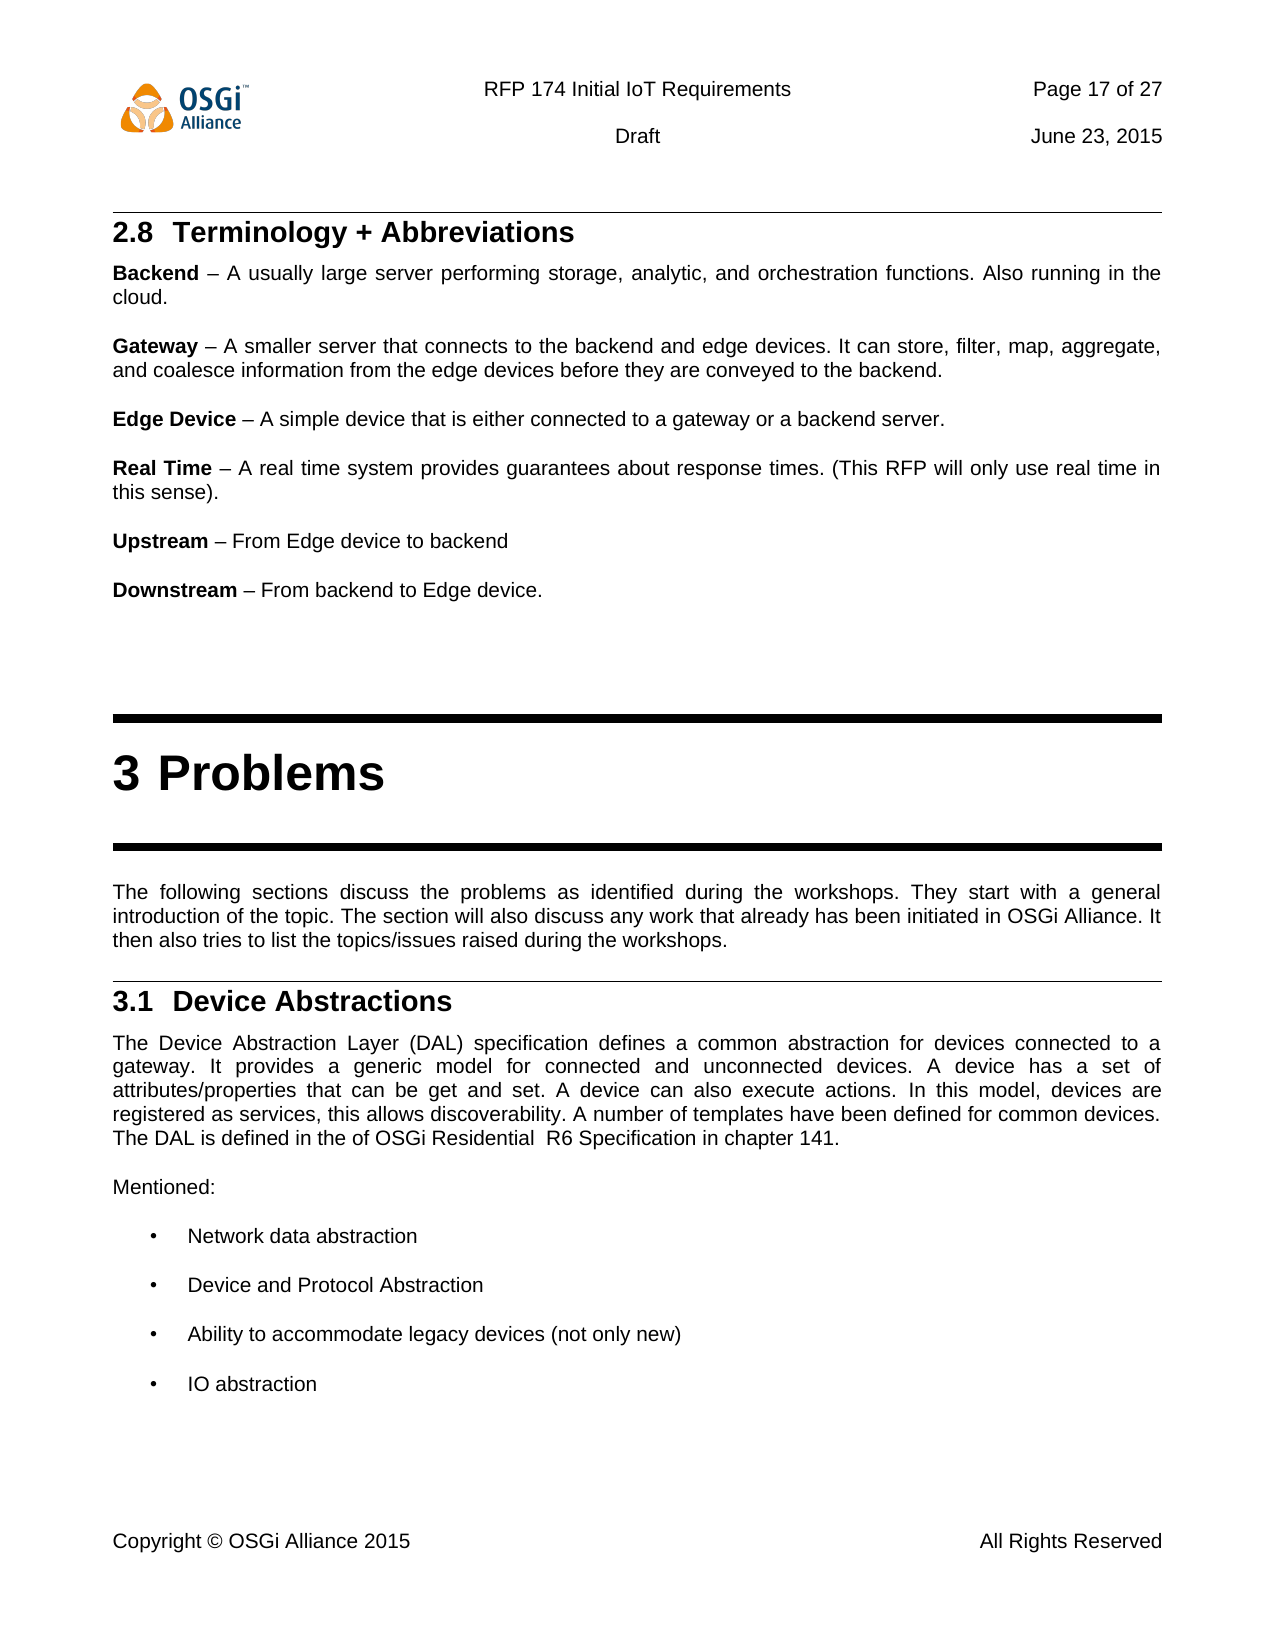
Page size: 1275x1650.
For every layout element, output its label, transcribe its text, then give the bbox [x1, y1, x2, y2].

text Backend – A usually large server performing storage, analytic, and orchestration functions. Also running in the cloud. [112, 261, 1162, 309]
list Device and Protocol Abstraction [150, 1273, 1162, 1297]
text The following sections discuss the problems as identified during the workshops. They start with a general introduction of the topic. The section will also discuss any work that already has been initiated in OSGi Alliance. It then also tries to list the topics/issues raised during the workshops. [112, 880, 1162, 952]
list IO abstraction [150, 1371, 1162, 1395]
text Gateway – A smaller server that connects to the backend and edge devices. It can store, filter, map, aggregate, and coalesce information from the edge devices before they are conveyed to the backend. [112, 334, 1162, 382]
list Ability to accommodate legacy devices (not only new) [150, 1322, 1162, 1346]
text The Device Abstraction Layer (DAL) specification defines a common abstraction for devices connected to a gateway. It provides a generic model for connected and unconnected devices. A device has a set of attributes/properties that can be get and set. A device can also execute actions. In this model, devices are registered as services, this allows discoverability. A number of templates have been defined for common devices. The DAL is defined in the of OSGi Residential R6 Specification in chapter 141. [112, 1030, 1162, 1150]
subtitle Terminology + Abbreviations [112, 213, 1162, 249]
text Edge Device – A simple device that is either connected to a gateway or a backend server. [112, 407, 1162, 431]
list Network data abstraction [150, 1224, 1162, 1248]
text Downstream – From backend to Edge device. [112, 578, 1162, 602]
text Mentioned: [112, 1175, 1162, 1199]
text Upstream – From Edge device to backend [112, 529, 1162, 553]
picture [113, 76, 257, 140]
subtitle Device Abstractions [112, 982, 1162, 1018]
subtitle Problems [112, 715, 1162, 851]
text Real Time – A real time system provides guarantees about response times. (This RFP will only use real time in this sense). [112, 456, 1162, 504]
